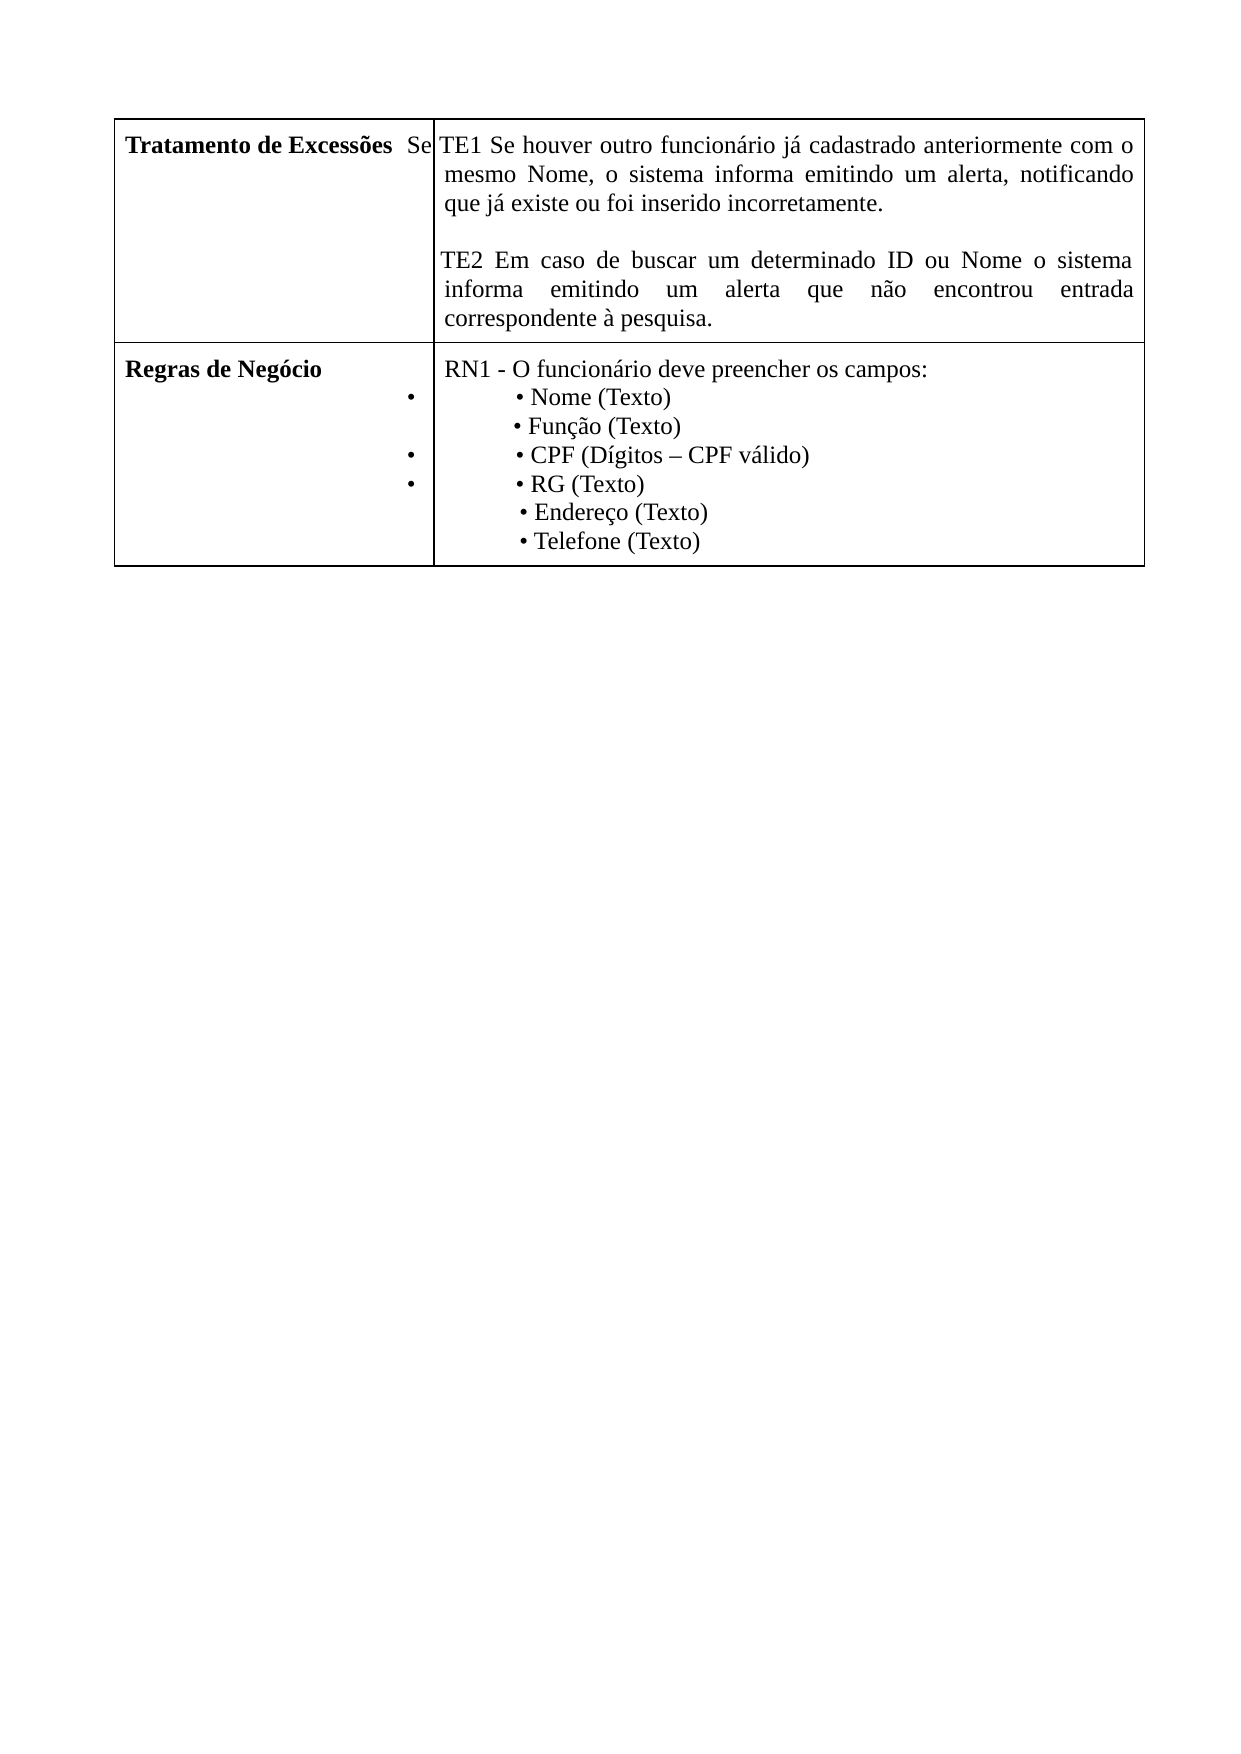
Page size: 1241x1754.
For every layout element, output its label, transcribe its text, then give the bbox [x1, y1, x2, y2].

table_cell Tratamento de Excessões [115, 120, 433, 342]
table_cell Regras de Negócio [115, 343, 433, 565]
table_cell RN1 - O funcionário deve preencher os campos: • • Nome (Texto) • Função (Texto) • • CPF (Dígitos – CPF válido) • • RG (Texto) • Endereço (Texto) • Telefone (Texto) [435, 343, 1144, 565]
table_cell Se TE1 Se houver outro funcionário já cadastrado anteriormente com o mesmo Nome, o sistema informa emitindo um alerta, notificando que já existe ou foi inserido incorretamente. TE2 Em caso de buscar um determinado ID ou Nome o sistema informa emitindo um alerta que não encontrou entrada correspondente à pesquisa. [435, 120, 1144, 342]
